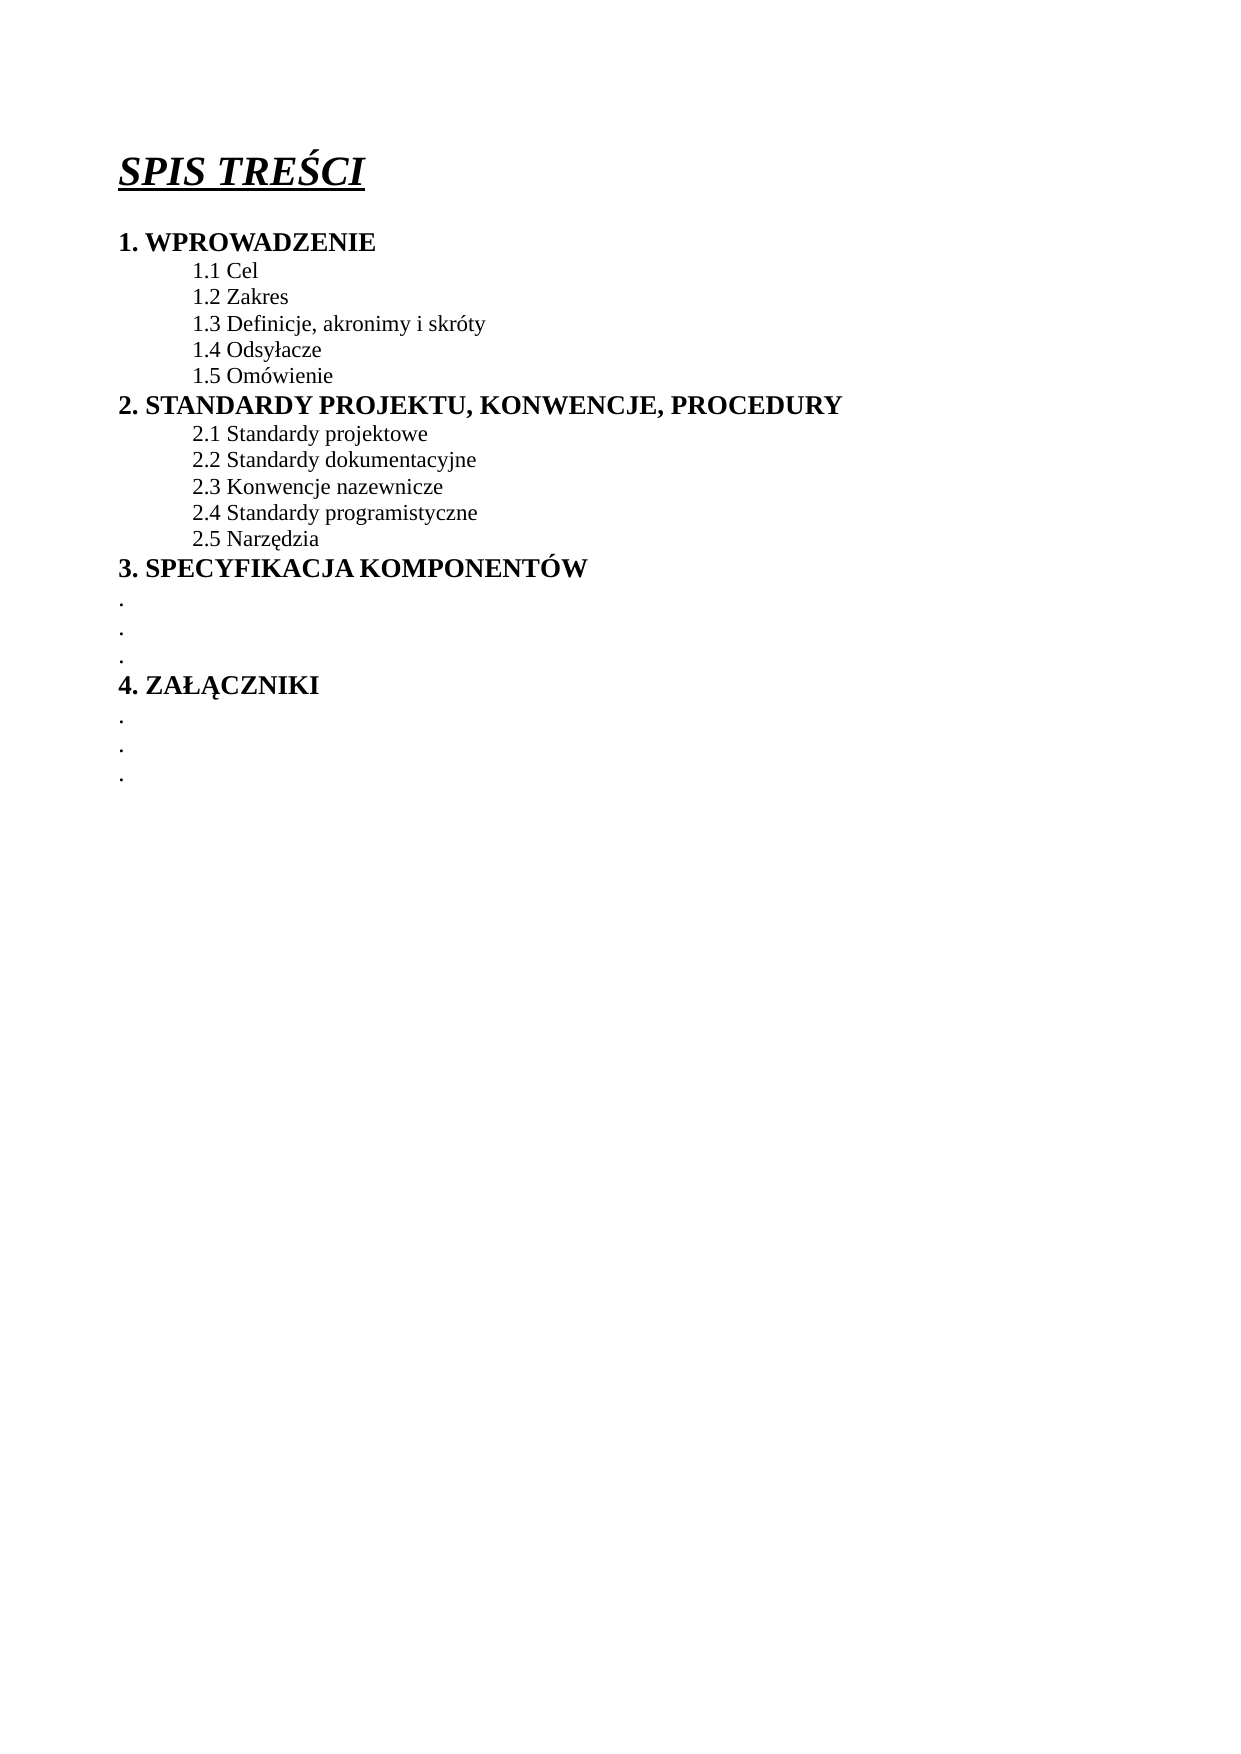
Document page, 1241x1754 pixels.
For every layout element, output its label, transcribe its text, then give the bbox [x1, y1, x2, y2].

text 2. STANDARDY PROJEKTU, KONWENCJE, PROCEDURY [118, 389, 1122, 420]
text 4. ZAŁĄCZNIKI [118, 669, 1122, 700]
text 1.5 Omówienie [118, 362, 1122, 389]
text SPIS TREŚCI [118, 147, 1122, 195]
text 2.3 Konwencje nazewnicze [118, 473, 1122, 499]
text 2.1 Standardy projektowe [118, 420, 1122, 446]
text . [118, 729, 1122, 758]
text 1.1 Cel [118, 257, 1122, 283]
text 2.5 Narzędzia [118, 525, 1122, 552]
text 2.4 Standardy programistyczne [118, 499, 1122, 525]
text 1.2 Zakres [118, 283, 1122, 310]
text . [118, 700, 1122, 729]
text 1.3 Definicje, akronimy i skróty [118, 310, 1122, 336]
text 3. SPECYFIKACJA KOMPONENTÓW [118, 552, 1122, 583]
text . [118, 640, 1122, 669]
text 1.4 Odsyłacze [118, 336, 1122, 362]
text 1. WPROWADZENIE [118, 226, 1122, 257]
text . [118, 758, 1122, 787]
text . [118, 583, 1122, 612]
text 2.2 Standardy dokumentacyjne [118, 446, 1122, 473]
text . [118, 612, 1122, 640]
